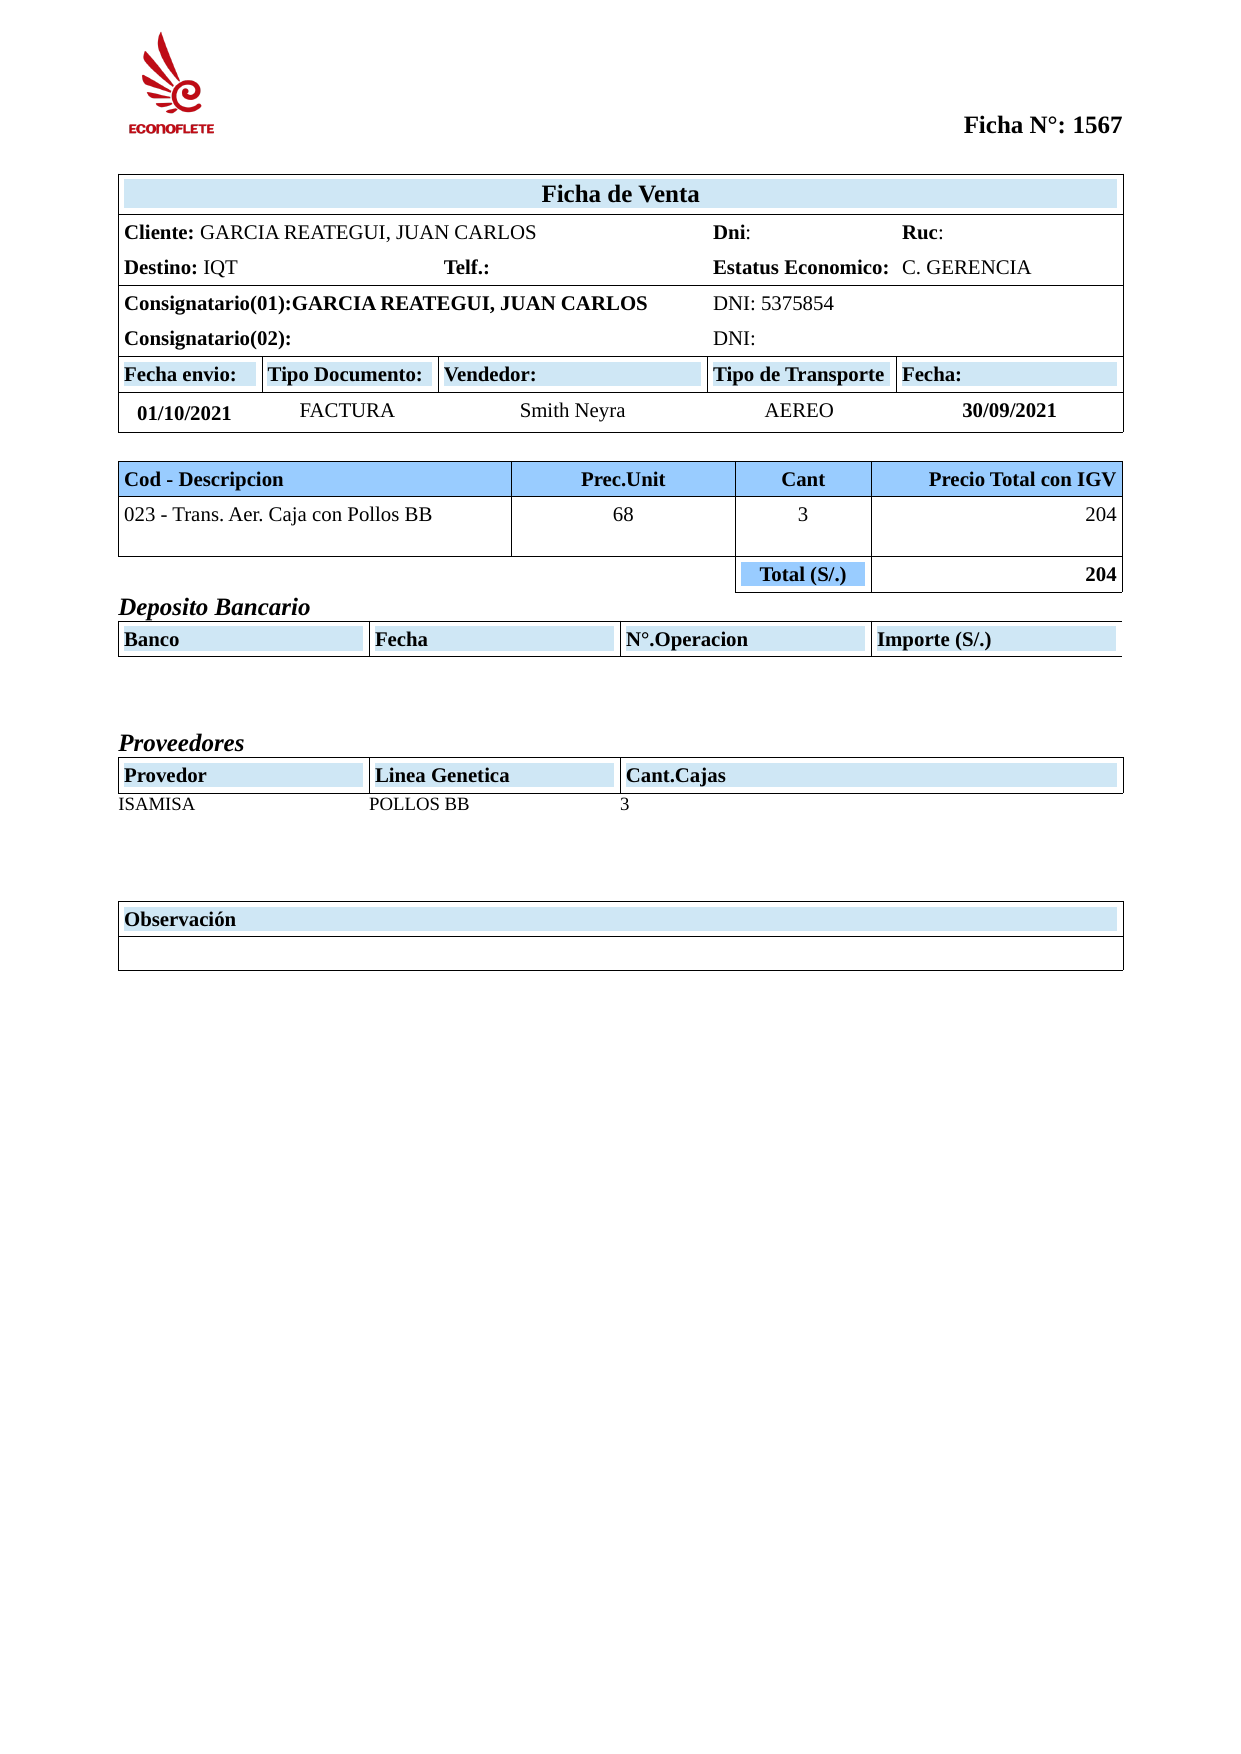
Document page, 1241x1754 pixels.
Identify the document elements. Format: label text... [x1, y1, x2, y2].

table_cell DNI: [707, 321, 1123, 356]
table_cell [871, 705, 1122, 728]
table_cell [369, 657, 620, 680]
table_cell [871, 680, 1122, 704]
table_cell Fecha envio: [119, 357, 262, 392]
table_cell C. GERENCIA [896, 249, 1123, 285]
table_cell 204 [872, 497, 1122, 556]
table_cell Tipo Documento: [263, 357, 438, 392]
table_cell [369, 705, 620, 728]
table_header Banco [119, 622, 369, 656]
table_cell Telf.: [438, 249, 707, 285]
table_header Ficha de Venta [119, 175, 1123, 214]
table_cell [369, 858, 620, 879]
table_cell [369, 815, 620, 836]
table_cell Cliente: GARCIA REATEGUI, JUAN CARLOS [119, 215, 707, 249]
table_header Linea Genetica [370, 758, 620, 793]
table_cell 3 [620, 794, 1123, 814]
table_cell 3 [736, 497, 871, 556]
table_header Prec.Unit [512, 462, 735, 496]
table_cell [118, 557, 511, 592]
table_cell [369, 836, 620, 858]
table_header Importe (S/.) [872, 622, 1122, 656]
text Deposito Bancario [118, 592, 1122, 621]
table_cell POLLOS BB [369, 794, 620, 814]
table_header Observación [119, 902, 1123, 936]
table_header Cant.Cajas [621, 758, 1123, 793]
table_cell Fecha: [897, 357, 1123, 392]
table_cell [620, 815, 1123, 836]
text Proveedores [118, 728, 1122, 757]
table_header Fecha [370, 622, 620, 656]
table_cell [118, 657, 369, 680]
table_cell 30/09/2021 [896, 393, 1123, 432]
table_cell [118, 836, 369, 858]
table_cell Destino: IQT [119, 249, 438, 285]
table_cell 204 [872, 557, 1122, 592]
table_cell [620, 879, 1123, 901]
table_cell 68 [512, 497, 735, 556]
table_header Precio Total con IGV [872, 462, 1122, 496]
table_cell [620, 705, 871, 728]
table_cell Smith Neyra [438, 393, 707, 432]
table_cell [118, 680, 369, 704]
table_cell Vendedor: [439, 357, 707, 392]
table_cell Estatus Economico: [707, 249, 896, 285]
table_cell 023 - Trans. Aer. Caja con Pollos BB [119, 497, 511, 556]
table_header Cod - Descripcion [119, 462, 511, 496]
table_cell [369, 879, 620, 901]
table_cell [118, 879, 369, 901]
table_cell DNI: 5375854 [707, 286, 1123, 321]
table_cell [118, 858, 369, 879]
table_cell AEREO [707, 393, 896, 432]
table_header N°.Operacion [621, 622, 871, 656]
table_cell 01/10/2021 [119, 393, 262, 432]
table_header Provedor [119, 758, 369, 793]
table_cell [511, 557, 735, 592]
table_cell Consignatario(02): [119, 321, 707, 356]
table_cell [369, 680, 620, 704]
picture [118, 31, 225, 134]
table_header Cant [736, 462, 871, 496]
table_cell [620, 657, 871, 680]
table_cell ISAMISA [118, 794, 369, 814]
table_cell [119, 937, 1123, 969]
table_cell Consignatario(01):GARCIA REATEGUI, JUAN CARLOS [119, 286, 707, 321]
table_cell Dni: [707, 215, 896, 249]
table_cell [620, 680, 871, 704]
table_cell Total (S/.) [736, 557, 871, 592]
table_cell [620, 858, 1123, 879]
table_cell [118, 705, 369, 728]
table_cell Tipo de Transporte [708, 357, 896, 392]
table_cell [118, 815, 369, 836]
table_cell [620, 836, 1123, 858]
table_cell Ruc: [896, 215, 1123, 249]
table_cell [871, 657, 1122, 680]
table_cell FACTURA [262, 393, 438, 432]
